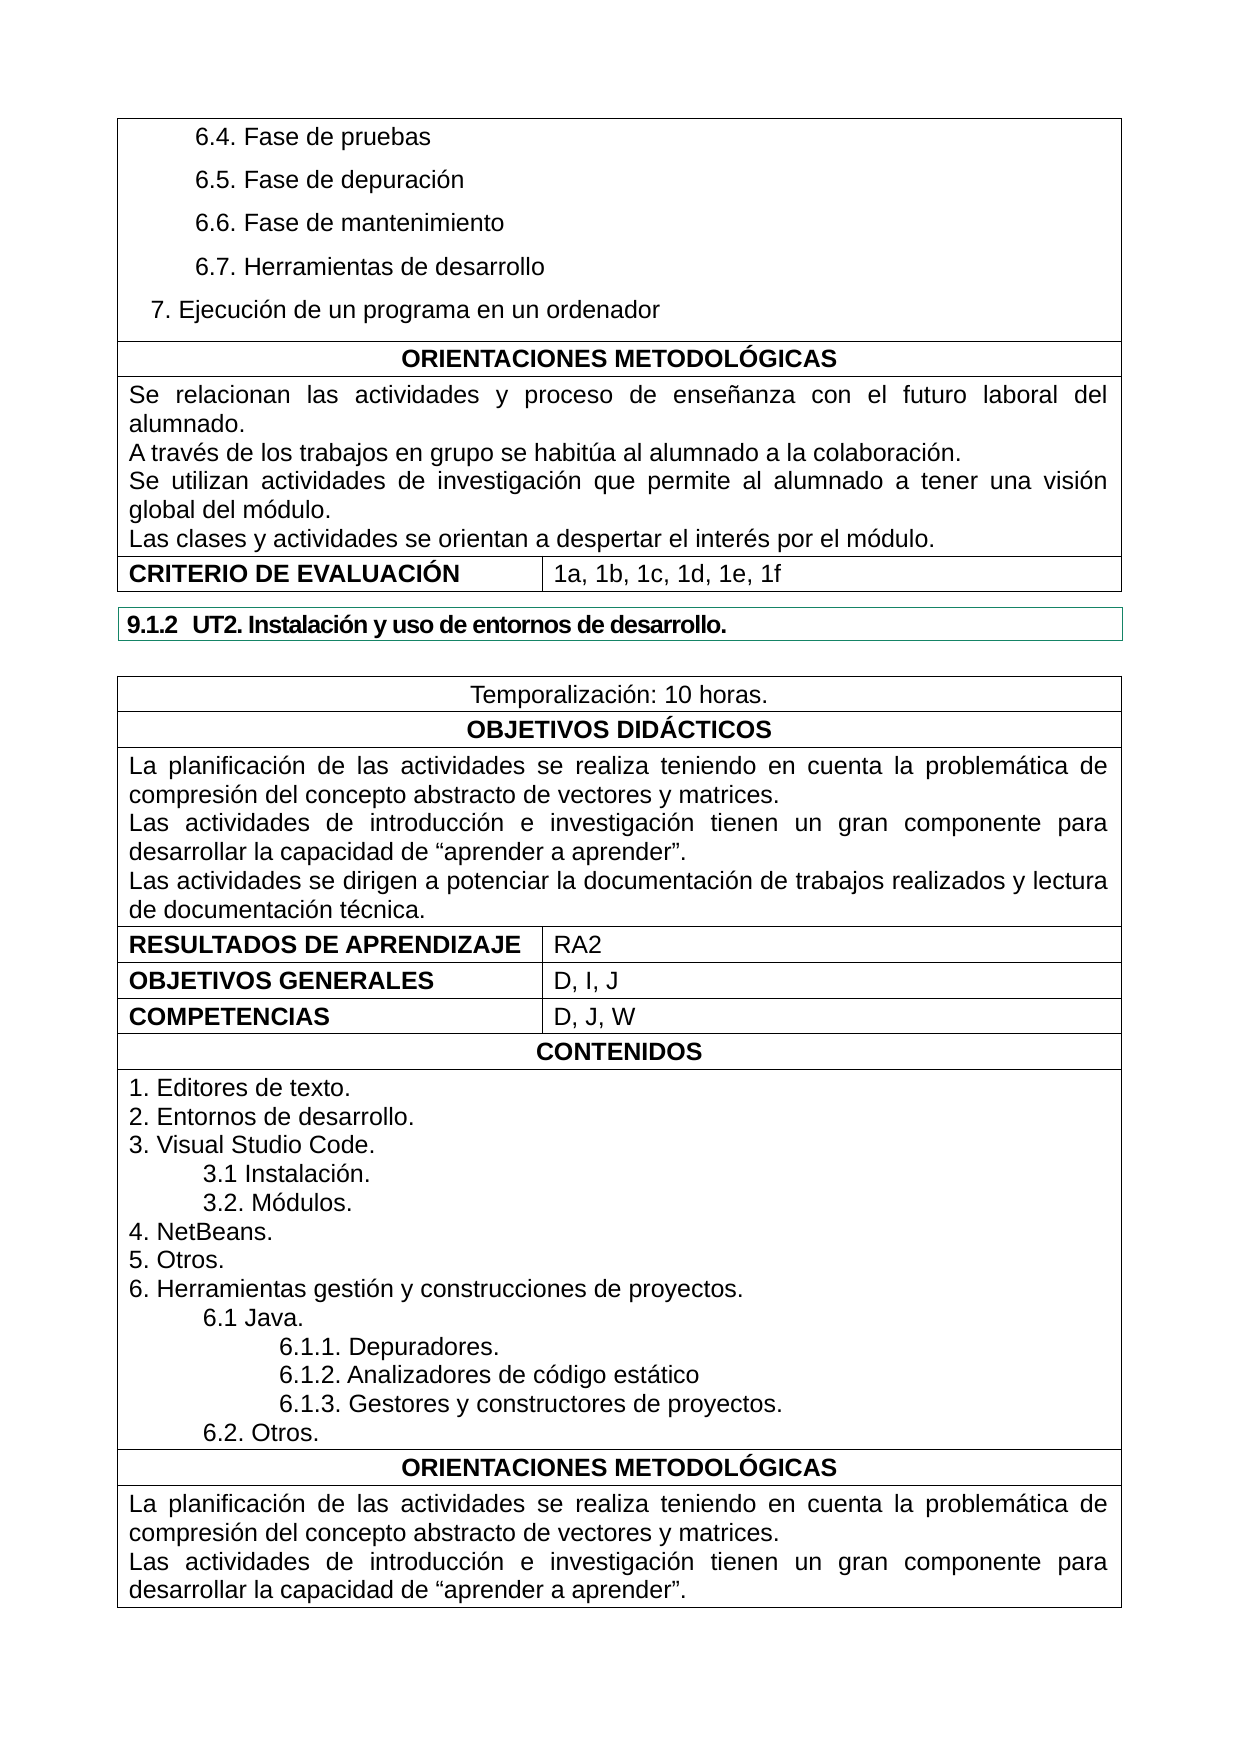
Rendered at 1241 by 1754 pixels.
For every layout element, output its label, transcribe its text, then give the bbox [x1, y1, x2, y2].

table_cell La planificación de las actividades se realiza teniendo en cuenta la problemática de compresión del concepto abstracto de vectores y matrices. Las actividades de introducción e investigación tienen un gran componente para desarrollar la capacidad de “aprender a aprender”. [118, 1486, 1121, 1607]
table_cell ORIENTACIONES METODOLÓGICAS [118, 342, 1121, 376]
table_cell Se relacionan las actividades y proceso de enseñanza con el futuro laboral del alumnado. A través de los trabajos en grupo se habitúa al alumnado a la colaboración. Se utilizan actividades de investigación que permite al alumnado a tener una visión global del módulo. Las clases y actividades se orientan a despertar el interés por el módulo. [118, 377, 1121, 556]
table_cell RESULTADOS DE APRENDIZAJE [118, 927, 542, 962]
table_cell RA2 [543, 927, 1121, 962]
table_cell OBJETIVOS DIDÁCTICOS [118, 712, 1121, 747]
table_cell D, J, W [543, 999, 1121, 1033]
table_cell CRITERIO DE EVALUACIÓN [118, 557, 542, 591]
table_cell COMPETENCIAS [118, 999, 542, 1033]
table_cell 1a, 1b, 1c, 1d, 1e, 1f [543, 557, 1121, 591]
table_cell ORIENTACIONES METODOLÓGICAS [118, 1450, 1121, 1485]
table_header Temporalización: 10 horas. [118, 677, 1121, 711]
table_cell CONTENIDOS [118, 1034, 1121, 1069]
table_cell OBJETIVOS GENERALES [118, 963, 542, 997]
table_cell El ordenador: una máquina programable Arquitectura von Neumann Relación software-hardware Sistemas operativos Aplicaciones Lenguajes de programación: evolución histórica Lenguaje máquina Lenguaje ensamblador Lenguajes de alto nivel Código fuente, objeto y ejecutable Código fuente Código objeto Código ejecutable Carga del programa ejecutable Traductores de código Compiladores e intérpretes Código intermedio y máquinas virtuales Formatos ejecutables Fases en el desarrollo de un programa Fase de codificación Fase de generación Fase de corrección de errores Fase de pruebas Fase de depuración Fase de mantenimiento Herramientas de desarrollo Ejecución de un programa en un ordenador [118, 119, 1121, 341]
table_cell La planificación de las actividades se realiza teniendo en cuenta la problemática de compresión del concepto abstracto de vectores y matrices. Las actividades de introducción e investigación tienen un gran componente para desarrollar la capacidad de “aprender a aprender”. Las actividades se dirigen a potenciar la documentación de trabajos realizados y lectura de documentación técnica. [118, 748, 1121, 926]
table_cell 1. Editores de texto. 2. Entornos de desarrollo. 3. Visual Studio Code. 3.1 Instalación. 3.2. Módulos. 4. NetBeans. 5. Otros. 6. Herramientas gestión y construcciones de proyectos. 6.1 Java. 6.1.1. Depuradores. 6.1.2. Analizadores de código estático 6.1.3. Gestores y constructores de proyectos. 6.2. Otros. [118, 1070, 1121, 1449]
table_cell D, I, J [543, 963, 1121, 997]
subtitle UT2. Instalación y uso de entornos de desarrollo. [119, 608, 1122, 640]
